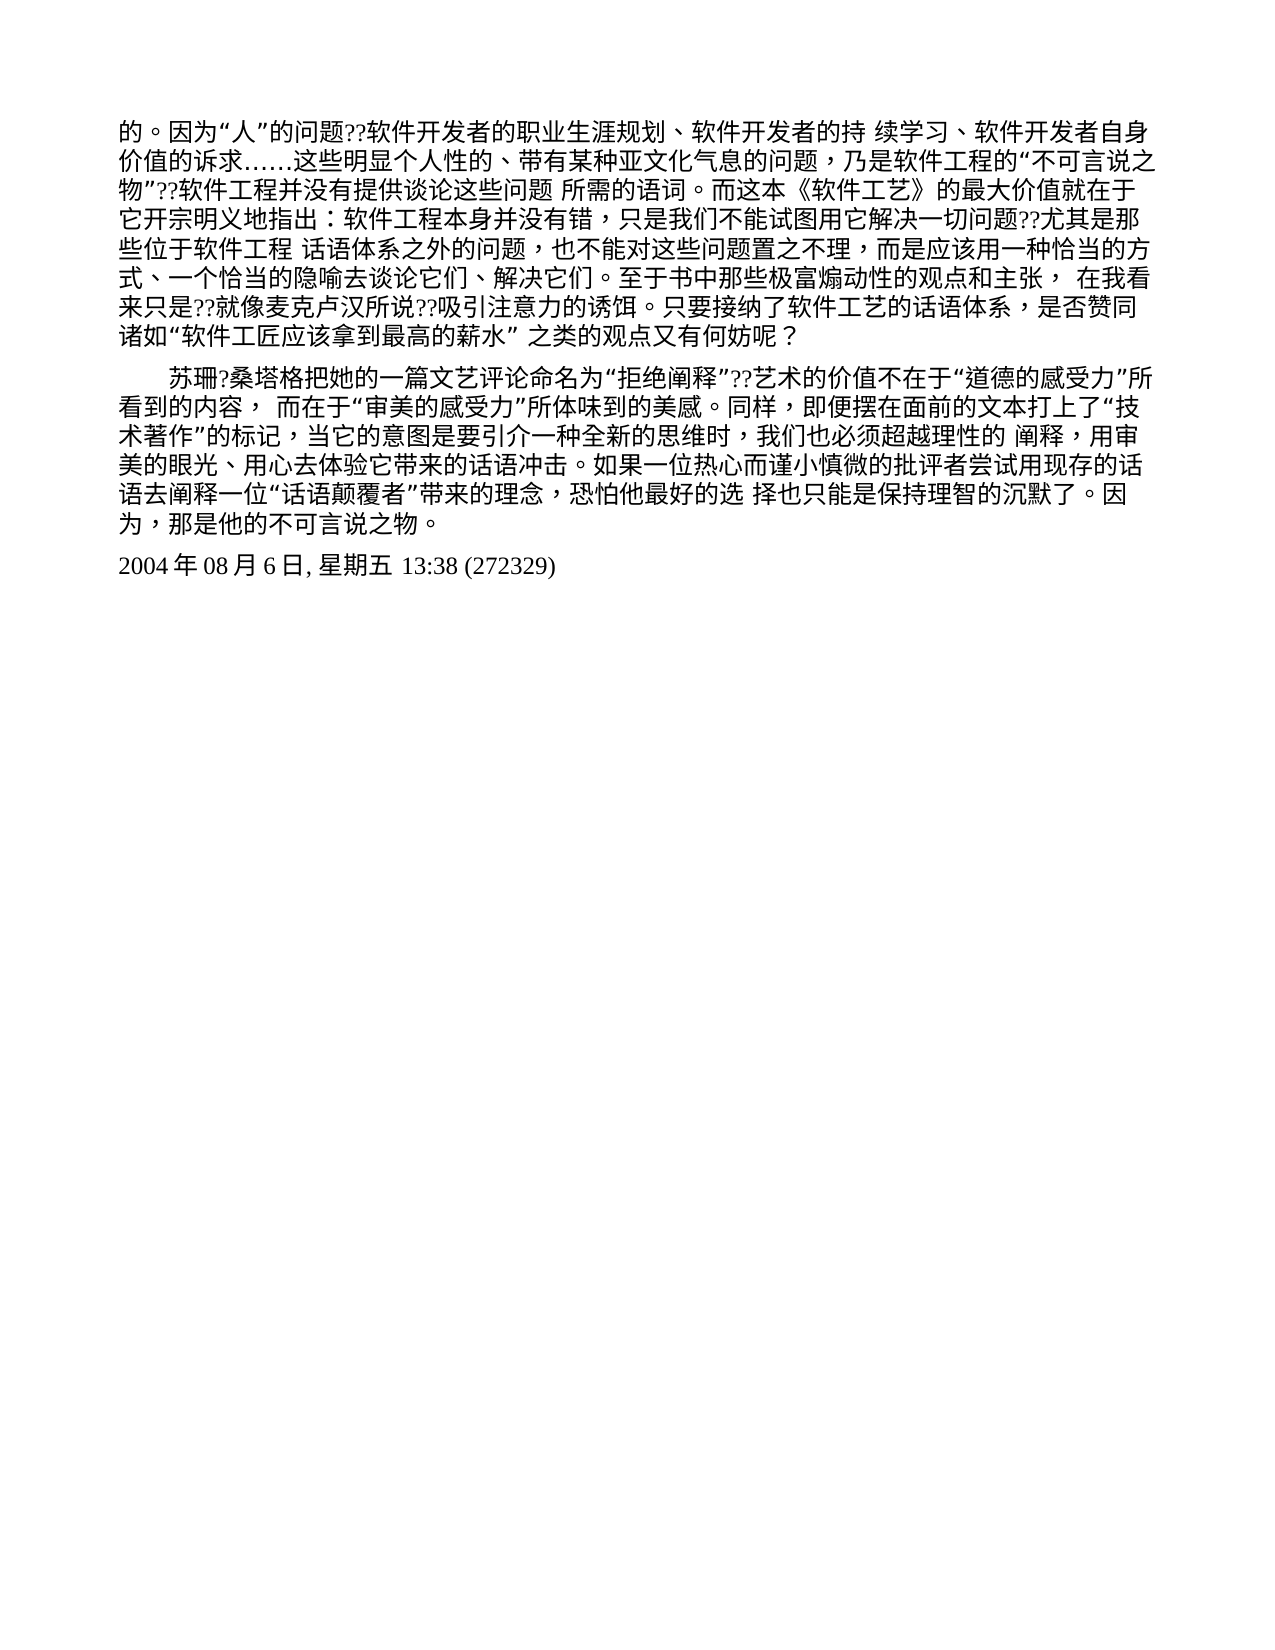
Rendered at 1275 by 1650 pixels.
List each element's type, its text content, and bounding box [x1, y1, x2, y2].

text 苏珊?桑塔格把她的一篇文艺评论命名为“拒绝阐释”??艺术的价值不在于“道德的感受力”所看到的内容， 而在于“审美的感受力”所体味到的美感。同样，即便摆在面前的文本打上了“技术著作”的标记，当它的意图是要引介一种全新的思维时，我们也必须超越理性的 阐释，用审美的眼光、用心去体验它带来的话语冲击。如果一位热心而谨小慎微的批评者尝试用现存的话语去阐释一位“话语颠覆者”带来的理念，恐怕他最好的选 择也只能是保持理智的沉默了。因为，那是他的不可言说之物。 [118, 364, 1157, 539]
text 2004年08月6日, 星期五 13:38 (272329) [118, 551, 1157, 581]
text 的。因为“人”的问题??软件开发者的职业生涯规划、软件开发者的持 续学习、软件开发者自身价值的诉求……这些明显个人性的、带有某种亚文化气息的问题，乃是软件工程的“不可言说之物”??软件工程并没有提供谈论这些问题 所需的语词。而这本《软件工艺》的最大价值就在于它开宗明义地指出：软件工程本身并没有错，只是我们不能试图用它解决一切问题??尤其是那些位于软件工程 话语体系之外的问题，也不能对这些问题置之不理，而是应该用一种恰当的方式、一个恰当的隐喻去谈论它们、解决它们。至于书中那些极富煽动性的观点和主张， 在我看来只是??就像麦克卢汉所说??吸引注意力的诱饵。只要接纳了软件工艺的话语体系，是否赞同诸如“软件工匠应该拿到最高的薪水” 之类的观点又有何妨呢？ [118, 118, 1157, 351]
